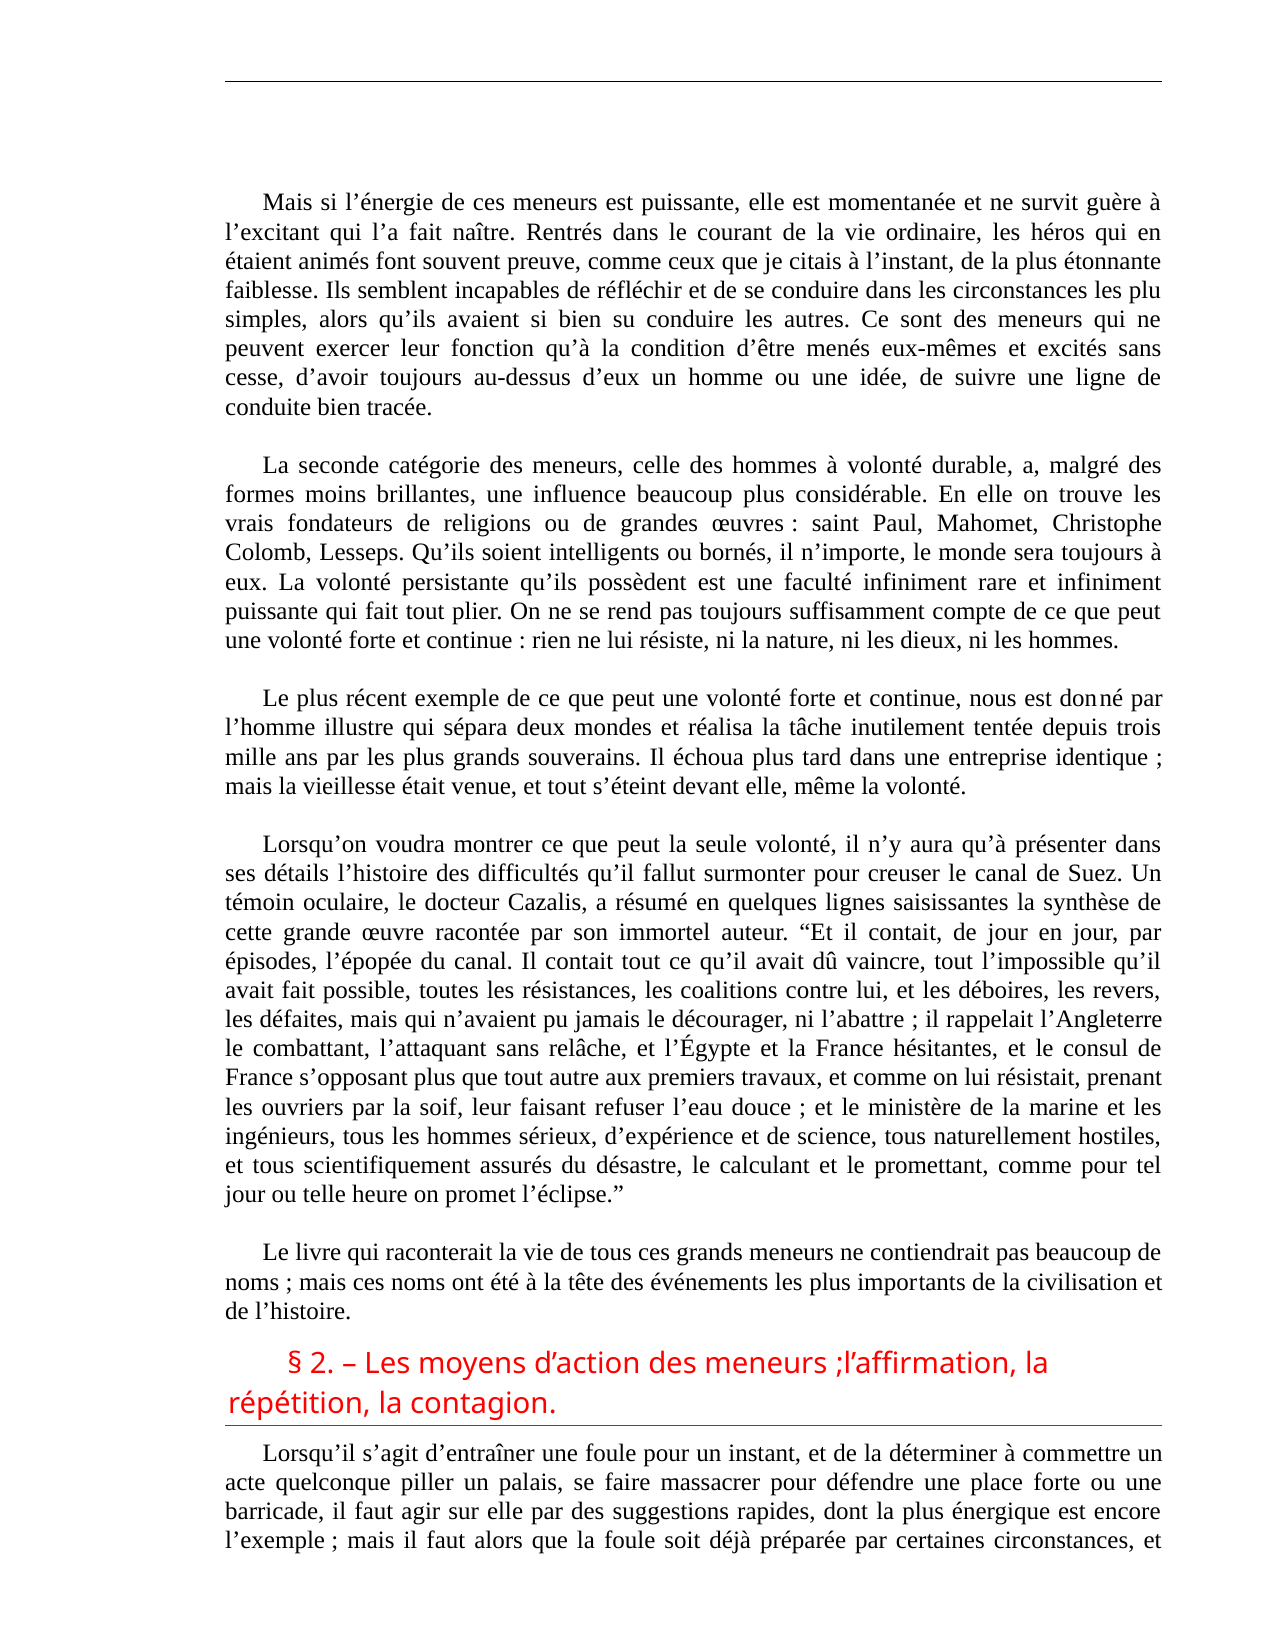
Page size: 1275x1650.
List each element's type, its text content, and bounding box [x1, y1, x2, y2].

text Lorsqu’il s’agit d’entraîner une foule pour un instant, et de la déterminer à com­mettre un acte quelconque piller un palais, se faire massacrer pour défendre une place forte ou une barricade, il faut agir sur elle par des suggestions rapides, dont la plus énergique est encore l’exemple ; mais il faut alors que la foule soit déjà préparée par certaines circonstances, et [225, 1438, 1162, 1555]
text La seconde catégorie des meneurs, celle des hommes à volonté durable, a, malgré des formes moins brillantes, une influence beaucoup plus considérable. En elle on trouve les vrais fondateurs de religions ou de grandes œuvres : saint Paul, Mahomet, Christophe Colomb, Lesseps. Qu’ils soient intelligents ou bornés, il n’importe, le monde sera toujours à eux. La volonté persistante qu’ils possèdent est une faculté infiniment rare et infiniment puissante qui fait tout plier. On ne se rend pas toujours suffisamment compte de ce que peut une volonté forte et continue : rien ne lui résiste, ni la nature, ni les dieux, ni les hommes. [225, 450, 1162, 654]
text Le livre qui raconterait la vie de tous ces grands meneurs ne contiendrait pas beaucoup de noms ; mais ces noms ont été à la tête des événements les plus impor­tants de la civilisation et de l’histoire. [225, 1237, 1162, 1325]
subtitle § 2. – Les moyens d’action des meneurs ;l’affirmation, la répétition, la contagion. [225, 1339, 1162, 1425]
text Le plus récent exemple de ce que peut une volonté forte et continue, nous est don­né par l’homme illustre qui sépara deux mondes et réalisa la tâche inutilement tentée depuis trois mille ans par les plus grands souverains. Il échoua plus tard dans une entreprise identique ; mais la vieillesse était venue, et tout s’éteint devant elle, même la volonté. [225, 683, 1162, 800]
text Mais si l’énergie de ces meneurs est puissante, elle est momentanée et ne survit guère à l’excitant qui l’a fait naître. Rentrés dans le courant de la vie ordinaire, les héros qui en étaient animés font souvent preuve, comme ceux que je citais à l’instant, de la plus étonnante faiblesse. Ils semblent incapables de réfléchir et de se conduire dans les circonstances les plu simples, alors qu’ils avaient si bien su conduire les autres. Ce sont des meneurs qui ne peuvent exercer leur fonction qu’à la condition d’être menés eux-mêmes et excités sans cesse, d’avoir toujours au-dessus d’eux un homme ou une idée, de suivre une ligne de conduite bien tracée. [225, 187, 1162, 421]
text Lorsqu’on voudra montrer ce que peut la seule volonté, il n’y aura qu’à présenter dans ses détails l’histoire des difficultés qu’il fallut surmonter pour creuser le canal de Suez. Un témoin oculaire, le docteur Cazalis, a résumé en quelques lignes saisissantes la synthèse de cette grande œuvre racontée par son immortel auteur. “Et il contait, de jour en jour, par épisodes, l’épopée du canal. Il contait tout ce qu’il avait dû vaincre, tout l’impossible qu’il avait fait possible, toutes les résistances, les coalitions contre lui, et les déboires, les revers, les défaites, mais qui n’avaient pu jamais le décourager, ni l’abattre ; il rappelait l’Angleterre le combattant, l’attaquant sans relâche, et l’Égypte et la France hésitantes, et le consul de France s’opposant plus que tout autre aux premiers travaux, et comme on lui résistait, prenant les ouvriers par la soif, leur faisant refuser l’eau douce ; et le ministère de la marine et les ingénieurs, tous les hommes sérieux, d’expérience et de science, tous naturellement hostiles, et tous scien­tifiquement assurés du désastre, le calculant et le promettant, comme pour tel jour ou telle heure on promet l’éclipse.” [225, 829, 1162, 1208]
